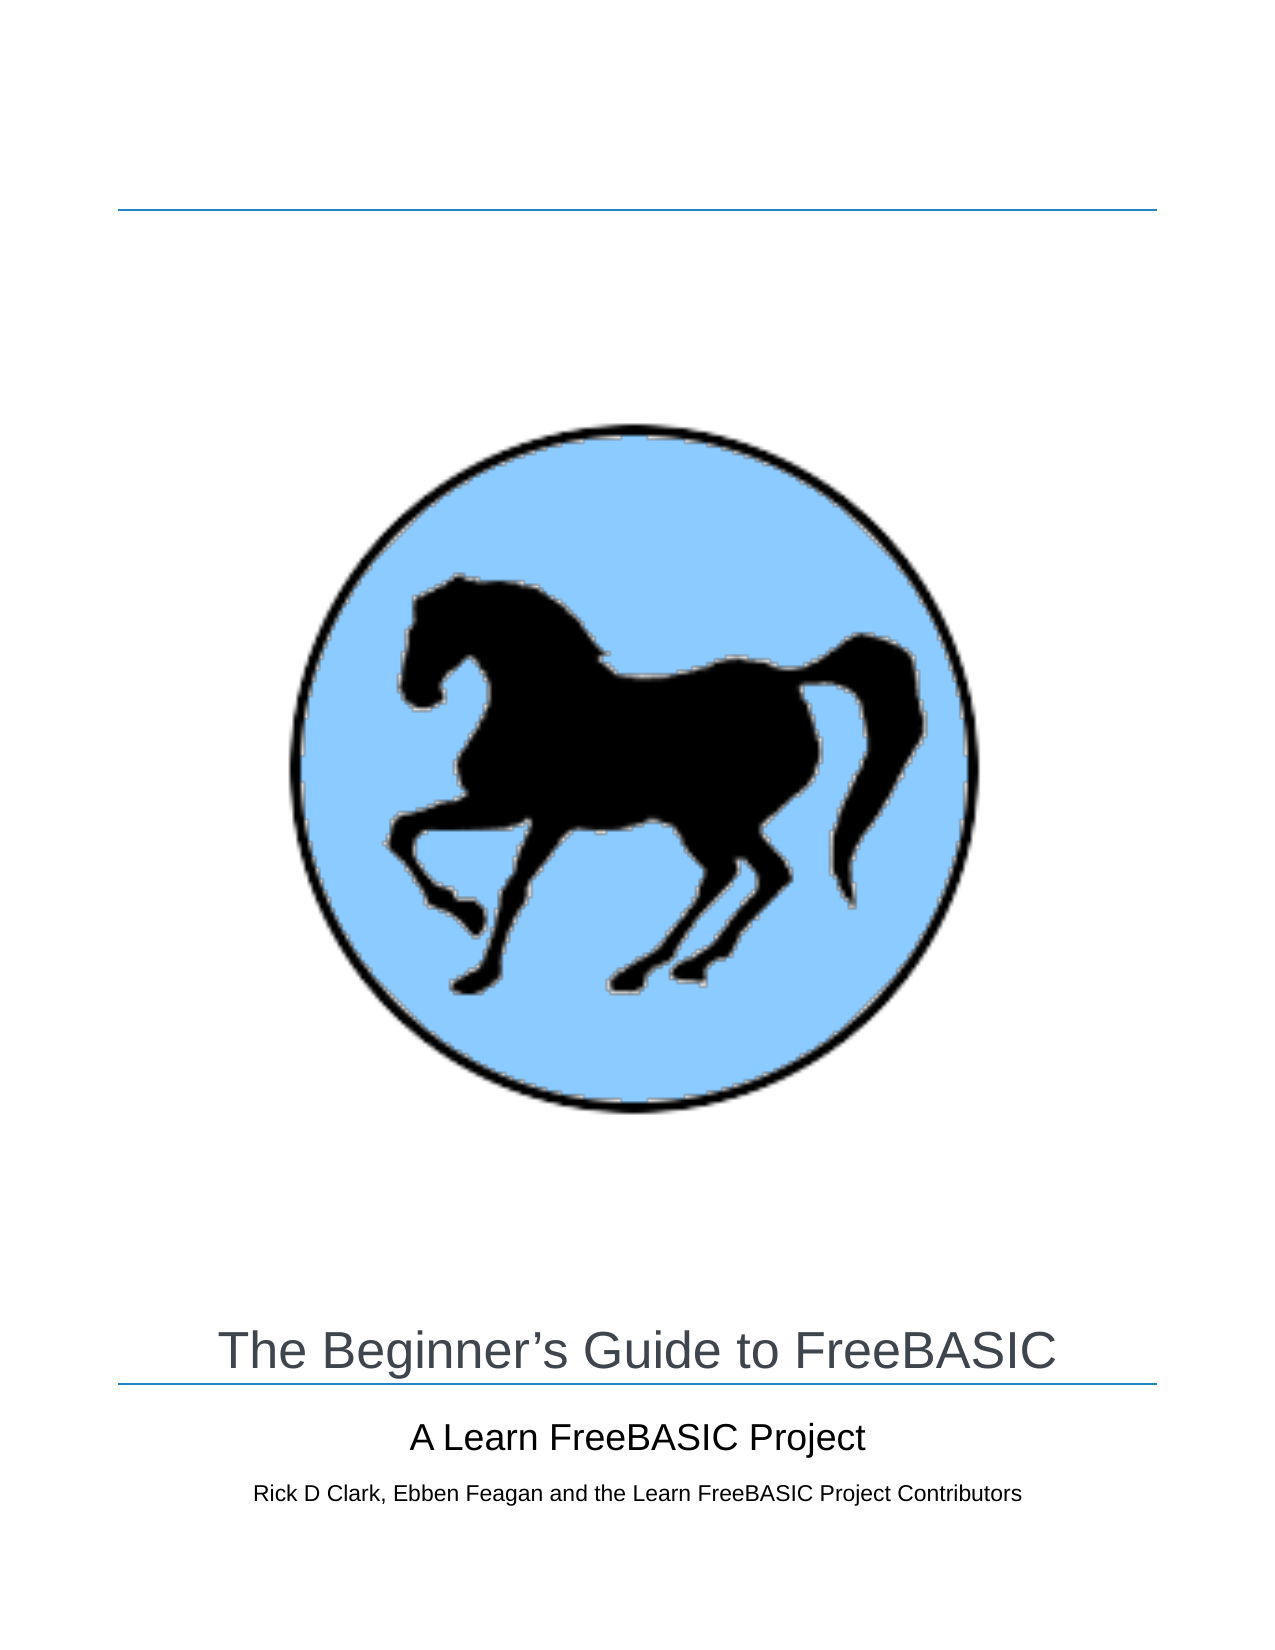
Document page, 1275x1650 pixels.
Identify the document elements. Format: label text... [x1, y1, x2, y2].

subtitle A Learn FreeBASIC Project [118, 1416, 1157, 1459]
text Rick D Clark, Ebben Feagan and the Learn FreeBASIC Project Contributors [118, 1480, 1157, 1506]
title The Beginner’s Guide to FreeBASIC [118, 1317, 1157, 1383]
picture [265, 397, 1010, 1141]
